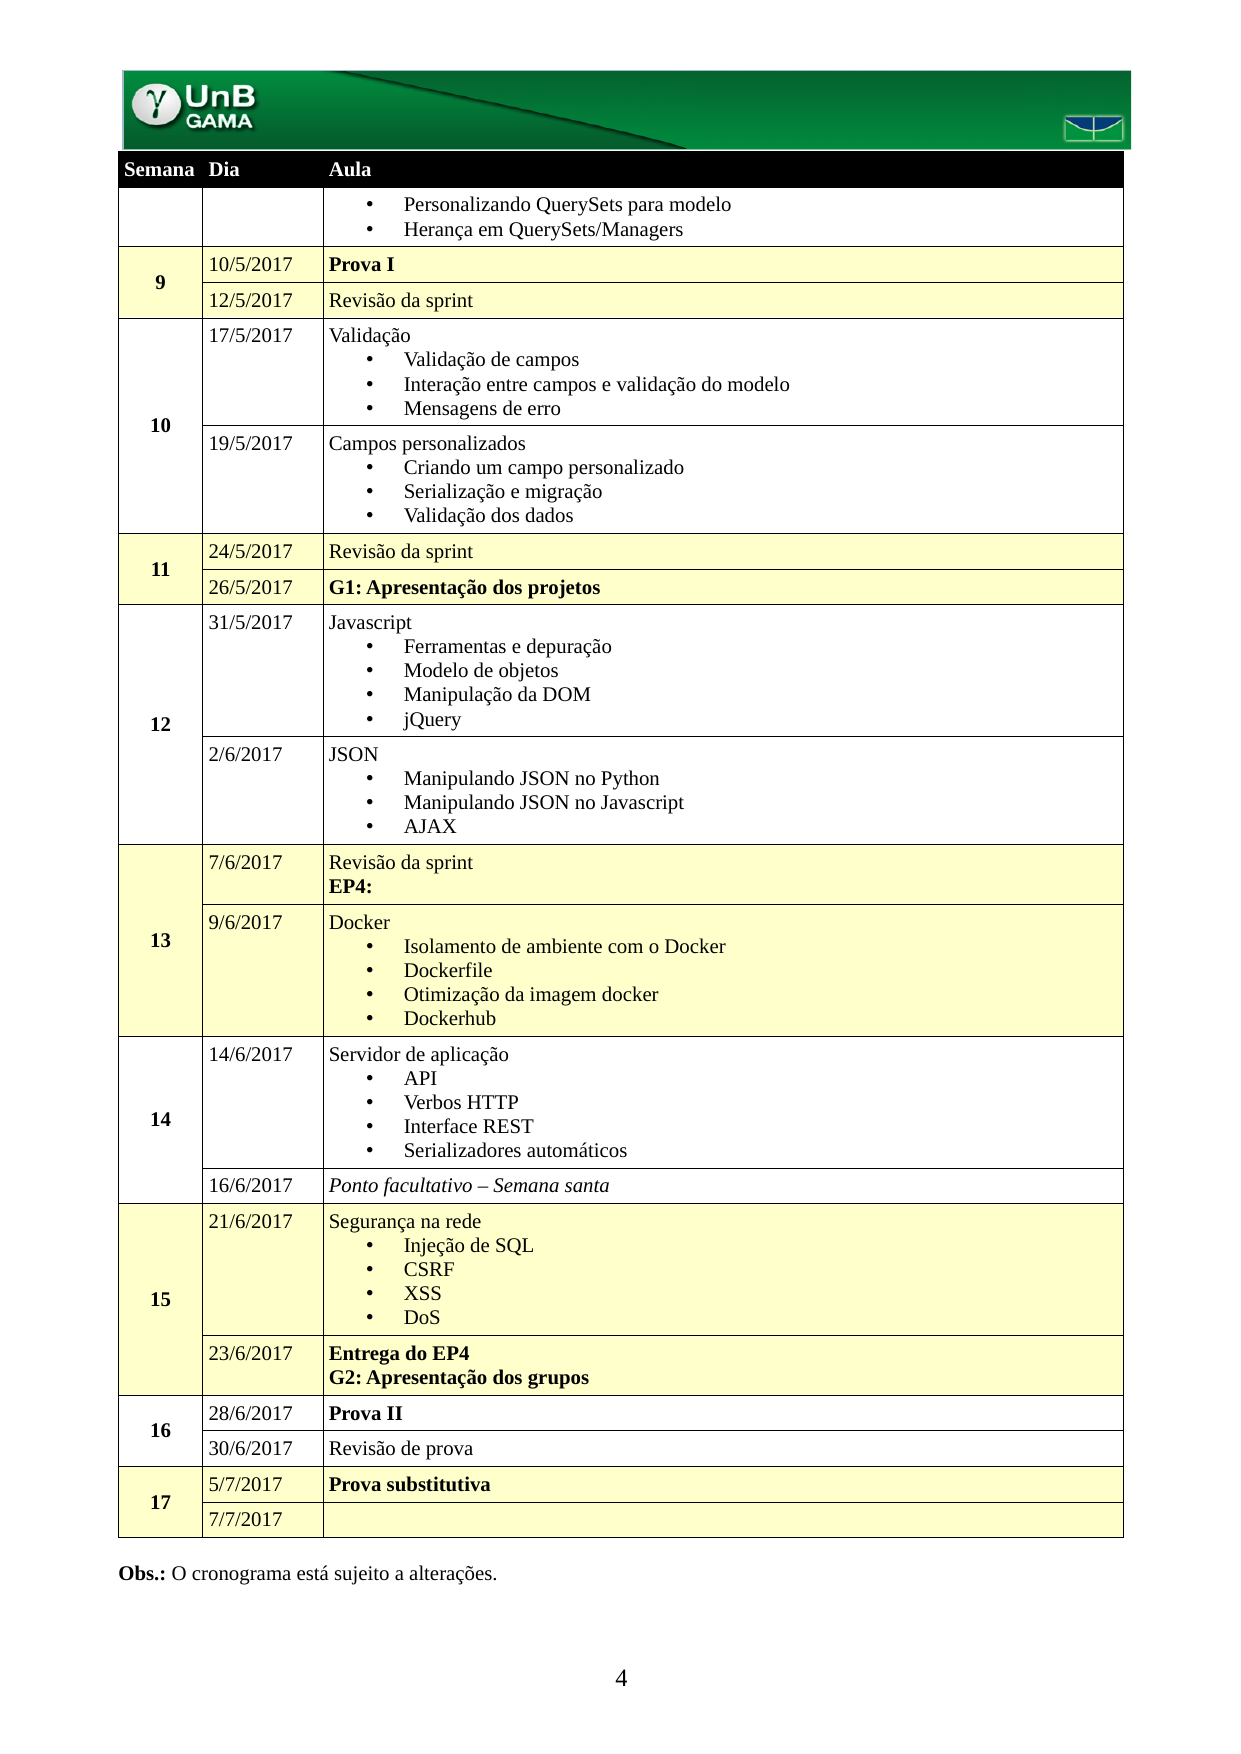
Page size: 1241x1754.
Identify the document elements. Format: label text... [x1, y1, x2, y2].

table_cell 19/5/2017 [203, 426, 323, 533]
table_cell Entrega do EP4 G2: Apresentação dos grupos [324, 1336, 1123, 1395]
table_cell Javascript Ferramentas e depuração Modelo de objetos Manipulação da DOM jQuery [324, 605, 1123, 736]
table_cell 23/6/2017 [203, 1336, 323, 1395]
table_cell Campos personalizados Criando um campo personalizado Serialização e migração Validação dos dados [324, 426, 1123, 533]
table_cell Ponto facultativo – Semana santa [324, 1169, 1123, 1203]
table_cell Validação Validação de campos Interação entre campos e validação do modelo Mensagens de erro [324, 319, 1123, 425]
table_cell Managers e QuerySet Manipulando Managers e QuerySets Personalizando QuerySets para modelo Herança em QuerySets/Managers [324, 188, 1123, 246]
picture [122, 70, 1132, 150]
table_cell 28/6/2017 [203, 1396, 323, 1430]
table_cell 10 [119, 319, 202, 533]
table_header Aula [324, 152, 1123, 187]
table_cell [203, 188, 323, 246]
table_cell 13 [119, 845, 202, 1036]
table_cell 7/7/2017 [203, 1503, 323, 1537]
table_cell 21/6/2017 [203, 1204, 323, 1335]
table_cell 30/6/2017 [203, 1431, 323, 1466]
table_cell [119, 188, 202, 246]
table_cell JSON Manipulando JSON no Python Manipulando JSON no Javascript AJAX [324, 737, 1123, 844]
table_cell 11 [119, 534, 202, 604]
table_cell 9 [119, 247, 202, 317]
table_cell 9/6/2017 [203, 905, 323, 1036]
table_cell 12/5/2017 [203, 283, 323, 317]
table_cell Revisão da sprint [324, 283, 1123, 317]
table_cell Prova I [324, 247, 1123, 282]
table_cell 26/5/2017 [203, 570, 323, 604]
table_cell G1: Apresentação dos projetos [324, 570, 1123, 604]
table_cell Prova II [324, 1396, 1123, 1430]
table_cell 5/7/2017 [203, 1467, 323, 1502]
table_cell [324, 1503, 1123, 1537]
table_cell 12 [119, 605, 202, 844]
table_cell 15 [119, 1204, 202, 1395]
table_cell 2/6/2017 [203, 737, 323, 844]
table_header Dia [203, 152, 323, 187]
table_header Semana [119, 152, 202, 187]
text Obs.: O cronograma está sujeito a alterações. [118, 1561, 1137, 1585]
table_cell Docker Isolamento de ambiente com o Docker Dockerfile Otimização da imagem docker Dockerhub [324, 905, 1123, 1036]
table_cell Prova substitutiva [324, 1467, 1123, 1502]
table_cell 14 [119, 1037, 202, 1203]
table_cell 31/5/2017 [203, 605, 323, 736]
table_cell 14/6/2017 [203, 1037, 323, 1167]
table_cell 16 [119, 1396, 202, 1466]
table_cell 24/5/2017 [203, 534, 323, 569]
table_cell 7/6/2017 [203, 845, 323, 904]
table_cell Segurança na rede Injeção de SQL CSRF XSS DoS [324, 1204, 1123, 1335]
table_cell 10/5/2017 [203, 247, 323, 282]
table_cell 16/6/2017 [203, 1169, 323, 1203]
table_cell Revisão da sprint EP4: [324, 845, 1123, 904]
table_cell 17/5/2017 [203, 319, 323, 425]
table_cell Revisão de prova [324, 1431, 1123, 1466]
table_cell Servidor de aplicação API Verbos HTTP Interface REST Serializadores automáticos [324, 1037, 1123, 1167]
table_cell 17 [119, 1467, 202, 1537]
table_cell Revisão da sprint [324, 534, 1123, 569]
